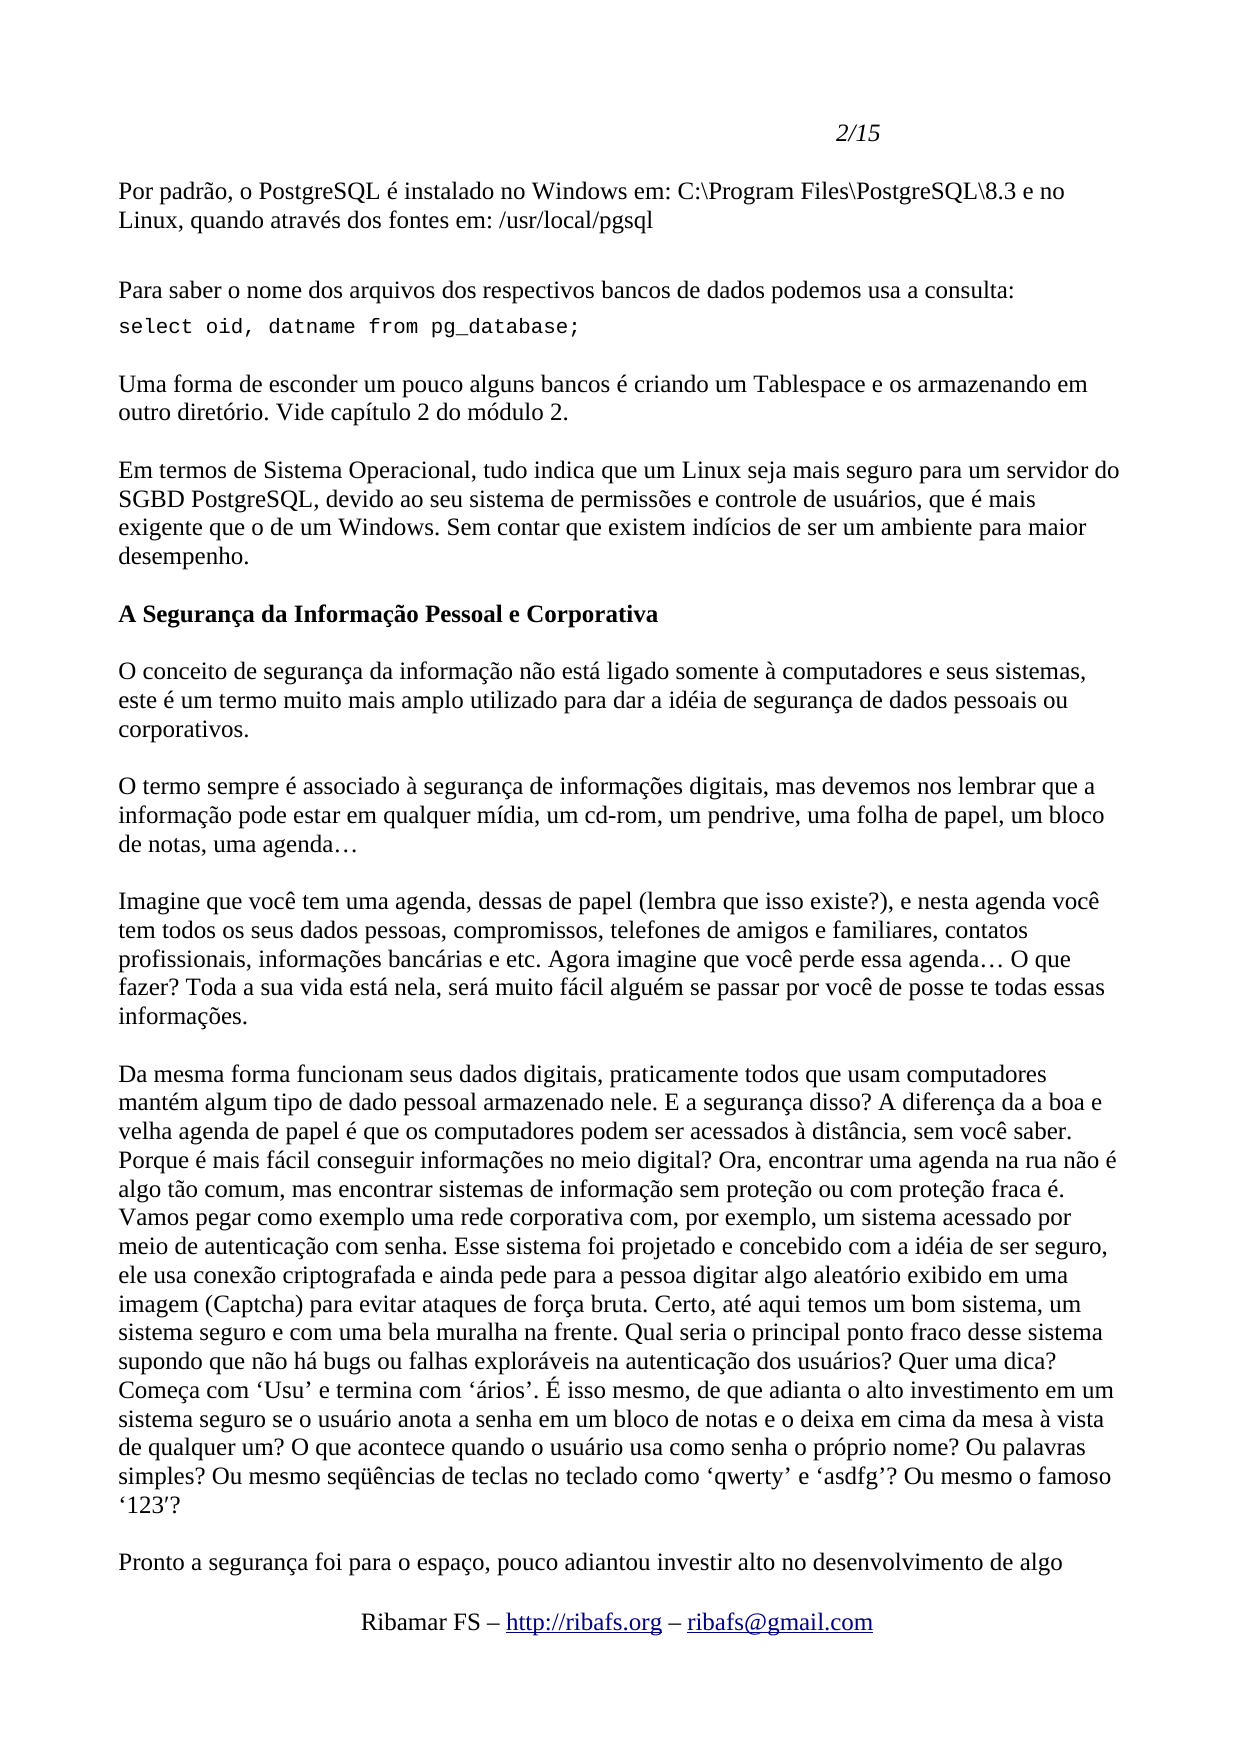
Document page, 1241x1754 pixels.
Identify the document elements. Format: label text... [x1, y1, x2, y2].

text Pronto a segurança foi para o espaço, pouco adiantou investir alto no desenvolvimento de algo [118, 1547, 1122, 1576]
text Porque é mais fácil conseguir informações no meio digital? Ora, encontrar uma agenda na rua não é algo tão comum, mas encontrar sistemas de informação sem proteção ou com proteção fraca é. [118, 1145, 1122, 1202]
text O conceito de segurança da informação não está ligado somente à computadores e seus sistemas, este é um termo muito mais amplo utilizado para dar a idéia de segurança de dados pessoais ou corporativos. [118, 656, 1122, 742]
text Por padrão, o PostgreSQL é instalado no Windows em: C:\Program Files\PostgreSQL\8.3 e no Linux, quando através dos fontes em: /usr/local/pgsql [118, 176, 1122, 234]
text O termo sempre é associado à segurança de informações digitais, mas devemos nos lembrar que a informação pode estar em qualquer mídia, um cd-rom, um pendrive, uma folha de papel, um bloco de notas, uma agenda… [118, 771, 1122, 857]
text A Segurança da Informação Pessoal e Corporativa [118, 599, 1122, 627]
text Uma forma de esconder um pouco alguns bancos é criando um Tablespace e os armazenando em outro diretório. Vide capítulo 2 do módulo 2. [118, 369, 1122, 426]
text Imagine que você tem uma agenda, dessas de papel (lembra que isso existe?), e nesta agenda você tem todos os seus dados pessoas, compromissos, telefones de amigos e familiares, contatos profissionais, informações bancárias e etc. Agora imagine que você perde essa agenda… O que fazer? Toda a sua vida está nela, será muito fácil alguém se passar por você de posse te todas essas informações. [118, 886, 1122, 1030]
text Vamos pegar como exemplo uma rede corporativa com, por exemplo, um sistema acessado por meio de autenticação com senha. Esse sistema foi projetado e concebido com a idéia de ser seguro, ele usa conexão criptografada e ainda pede para a pessoa digitar algo aleatório exibido em uma imagem (Captcha) para evitar ataques de força bruta. Certo, até aqui temos um bom sistema, um sistema seguro e com uma bela muralha na frente. Qual seria o principal ponto fraco desse sistema supondo que não há bugs ou falhas exploráveis na autenticação dos usuários? Quer uma dica? Começa com ‘Usu’ e termina com ‘ários’. É isso mesmo, de que adianta o alto investimento em um sistema seguro se o usuário anota a senha em um bloco de notas e o deixa em cima da mesa à vista de qualquer um? O que acontece quando o usuário usa como senha o próprio nome? Ou palavras simples? Ou mesmo seqüências de teclas no teclado como ‘qwerty’ e ‘asdfg’? Ou mesmo o famoso ‘123′? [118, 1202, 1122, 1519]
text Para saber o nome dos arquivos dos respectivos bancos de dados podemos usa a consulta: [118, 246, 1122, 304]
text select oid, datname from pg_database; [118, 316, 1122, 340]
text Da mesma forma funcionam seus dados digitais, praticamente todos que usam computadores mantém algum tipo de dado pessoal armazenado nele. E a segurança disso? A diferença da a boa e velha agenda de papel é que os computadores podem ser acessados à distância, sem você saber. [118, 1059, 1122, 1145]
text Em termos de Sistema Operacional, tudo indica que um Linux seja mais seguro para um servidor do SGBD PostgreSQL, devido ao seu sistema de permissões e controle de usuários, que é mais exigente que o de um Windows. Sem contar que existem indícios de ser um ambiente para maior desempenho. [118, 455, 1122, 599]
